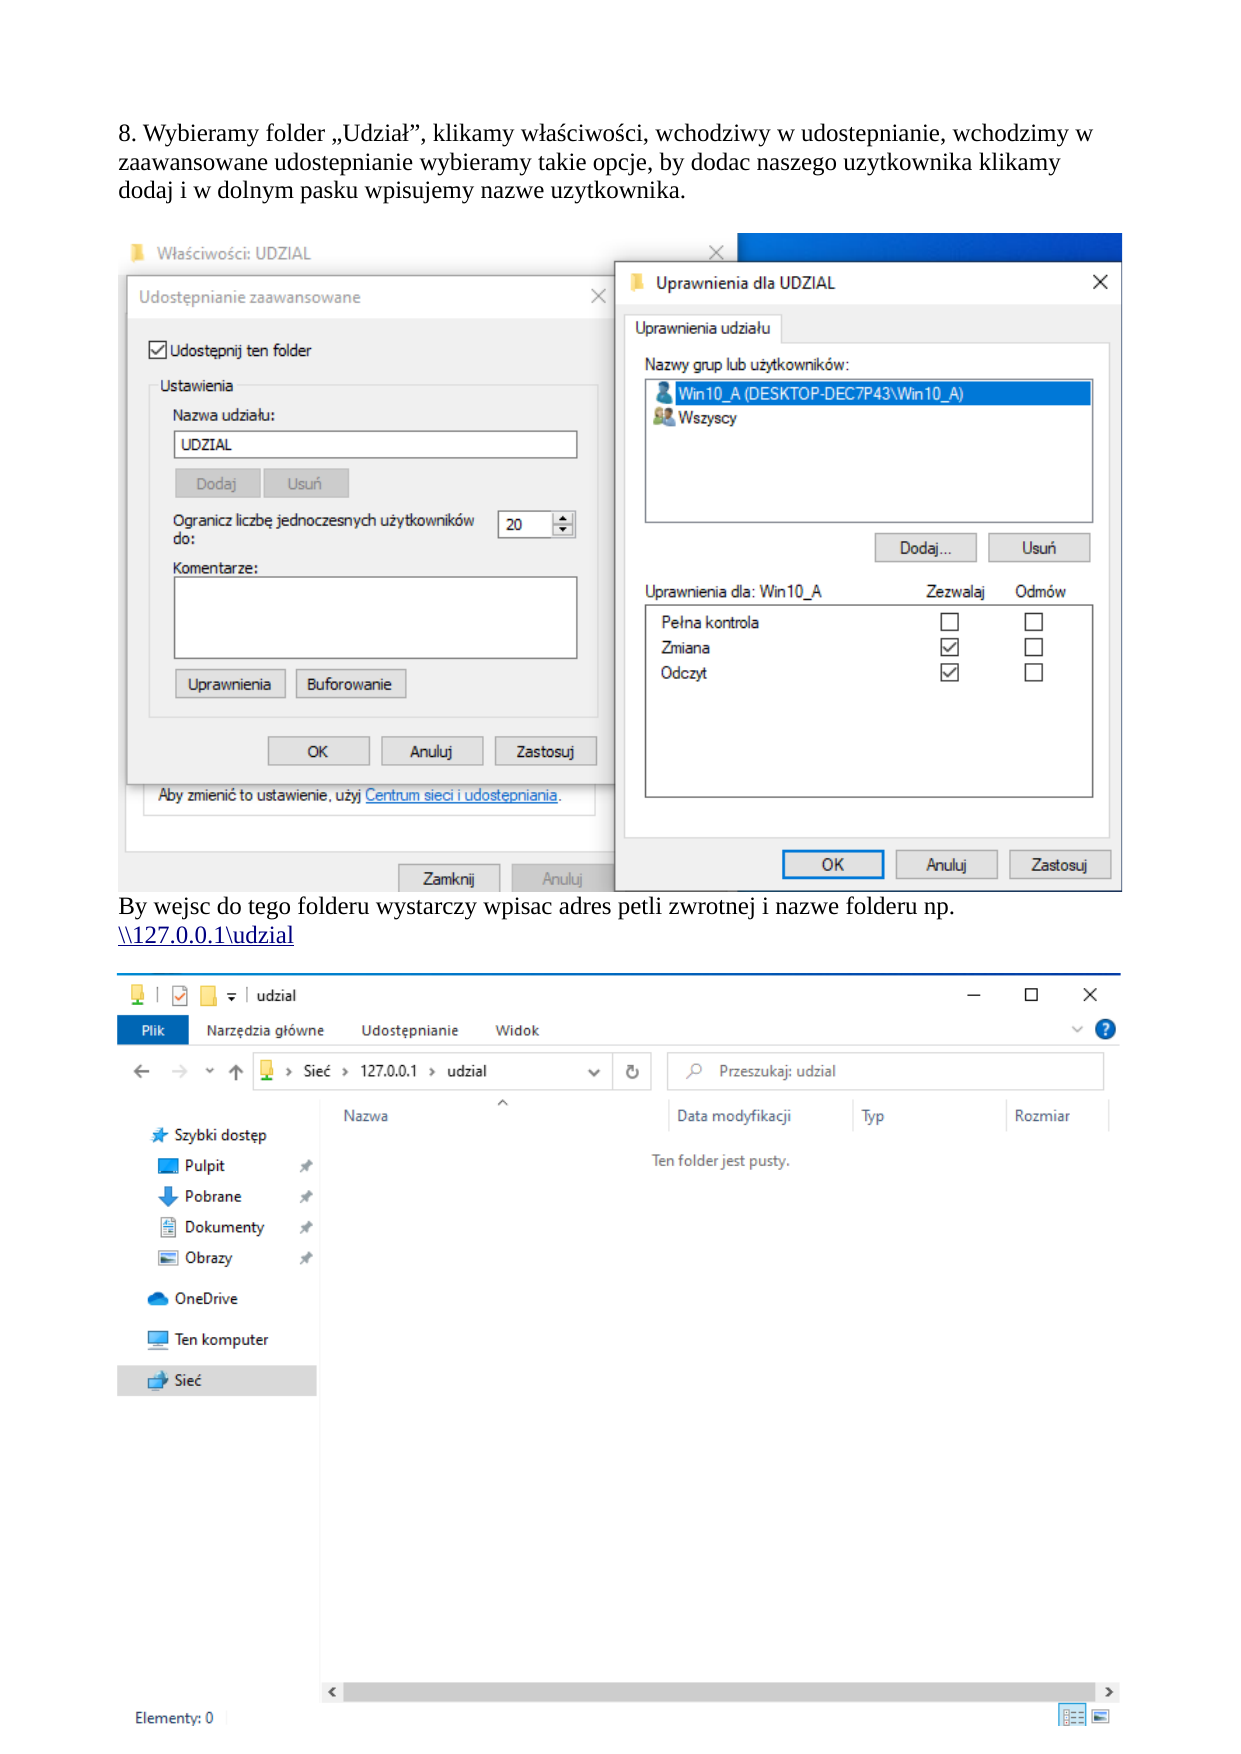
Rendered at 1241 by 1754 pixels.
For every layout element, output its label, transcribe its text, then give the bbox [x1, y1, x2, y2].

picture [116, 973, 1121, 1726]
text 8. Wybieramy folder „Udział”, klikamy właściwości, wchodziwy w udostepnianie, wchodzimy w zaawansowane udostepnianie wybieramy takie opcje, by dodac naszego uzytkownika klikamy dodaj i w dolnym pasku wpisujemy nazwe uzytkownika. [118, 118, 1122, 204]
picture [118, 233, 1123, 892]
text \\127.0.0.1\udzial [118, 920, 1122, 949]
text By wejsc do tego folderu wystarczy wpisac adres petli zwrotnej i nazwe folderu np. [118, 892, 1122, 920]
